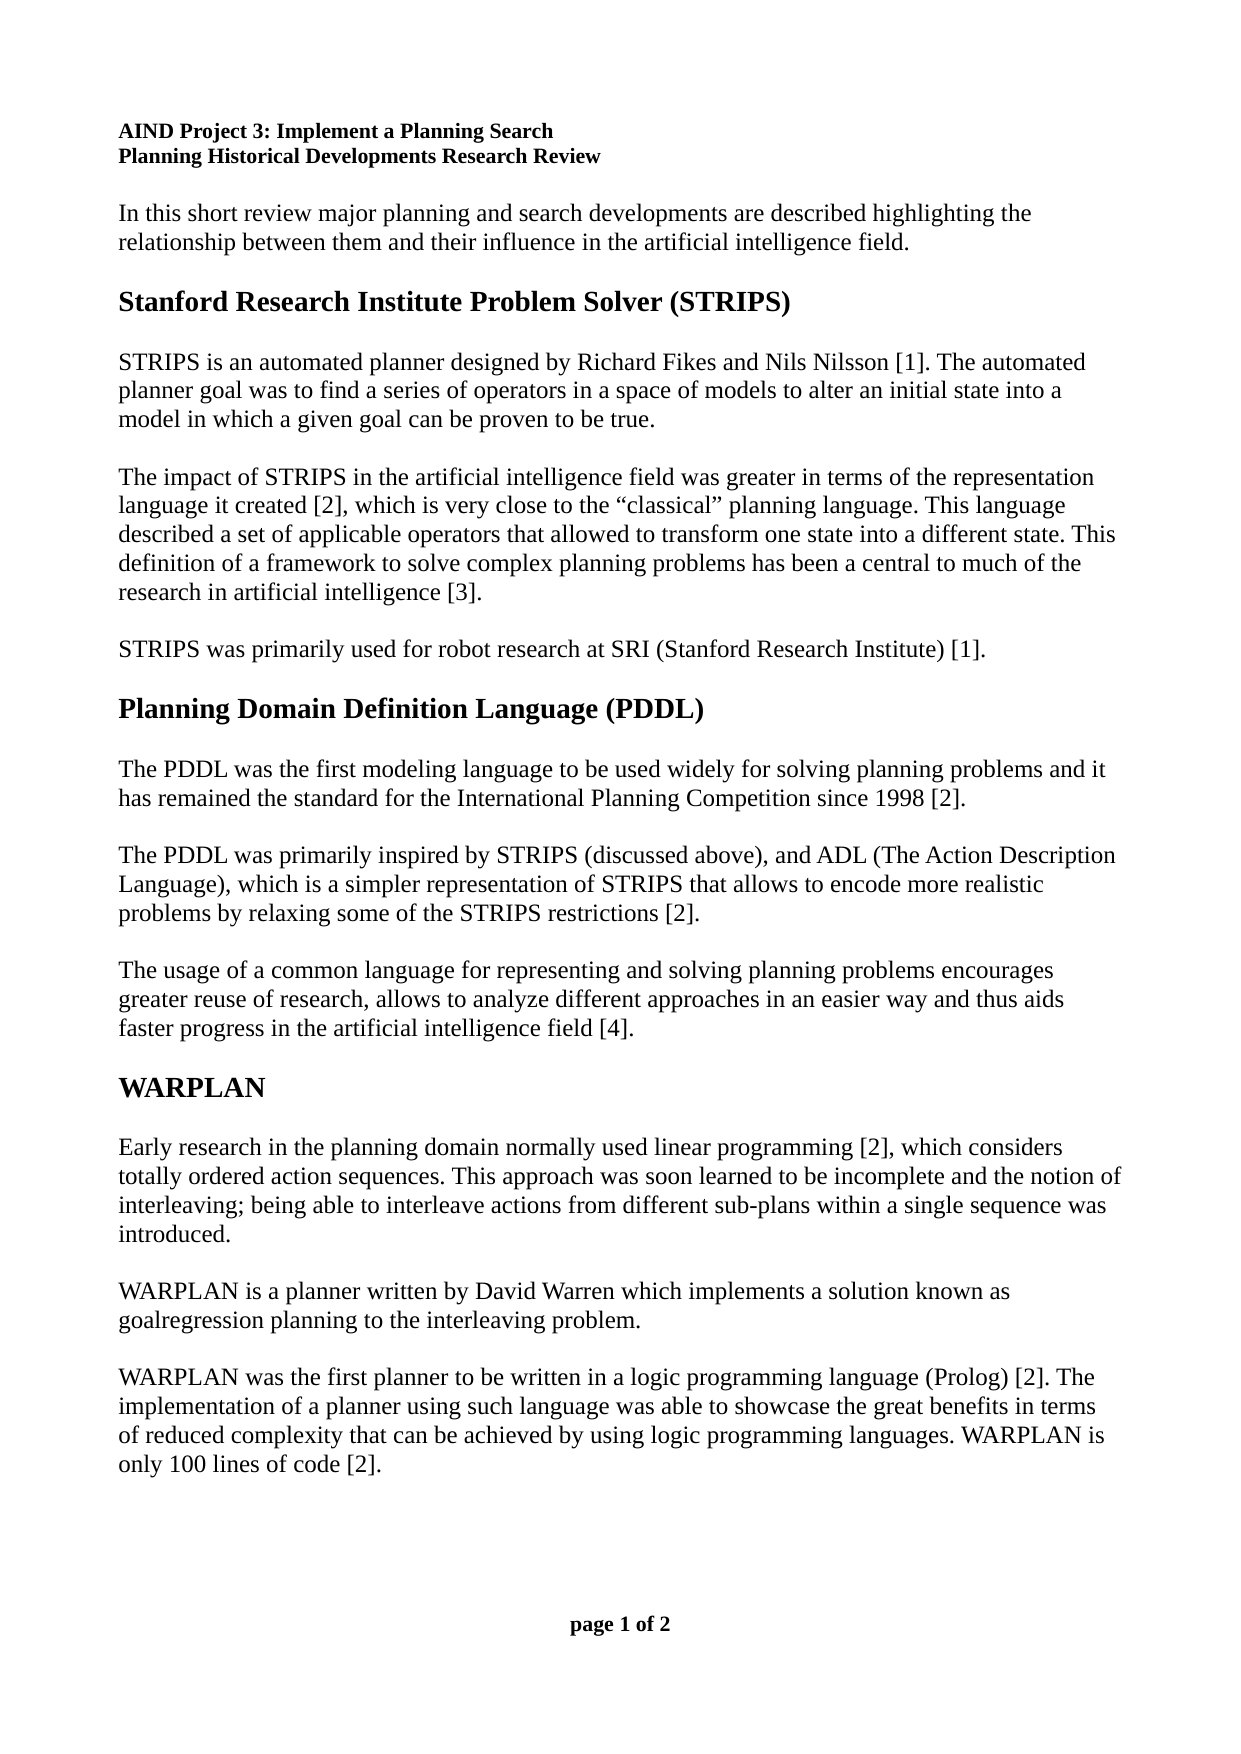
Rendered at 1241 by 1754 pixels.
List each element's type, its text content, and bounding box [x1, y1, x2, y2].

text WARPLAN [118, 1070, 1122, 1104]
text The PDDL was primarily inspired by STRIPS (discussed above), and ADL (The Action Description Language), which is a simpler representation of STRIPS that allows to encode more realistic problems by relaxing some of the STRIPS restrictions [2]. [118, 840, 1122, 926]
text STRIPS is an automated planner designed by Richard Fikes and Nils Nilsson [1]. The automated planner goal was to find a series of operators in a space of models to alter an initial state into a model in which a given goal can be proven to be true. [118, 347, 1122, 433]
text Early research in the planning domain normally used linear programming [2], which considers totally ordered action sequences. This approach was soon learned to be incomplete and the notion of interleaving; being able to interleave actions from different sub-plans within a single sequence was introduced. [118, 1132, 1122, 1247]
text WARPLAN was the first planner to be written in a logic programming language (Prolog) [2]. The implementation of a planner using such language was able to showcase the great benefits in terms of reduced complexity that can be achieved by using logic programming languages. WARPLAN is only 100 lines of code [2]. [118, 1362, 1122, 1477]
text Planning Domain Definition Language (PDDL) [118, 692, 1122, 725]
text Stanford Research Institute Problem Solver (STRIPS) [118, 284, 1122, 318]
text The impact of STRIPS in the artificial intelligence field was greater in terms of the representation language it created [2], which is very close to the “classical” planning language. This language described a set of applicable operators that allowed to transform one state into a different state. This definition of a framework to solve complex planning problems has been a central to much of the research in artificial intelligence [3]. [118, 462, 1122, 605]
text In this short review major planning and search developments are described highlighting the relationship between them and their influence in the artificial intelligence field. [118, 198, 1122, 256]
text WARPLAN is a planner written by David Warren which implements a solution known as goalregression planning to the interleaving problem. [118, 1276, 1122, 1334]
text The usage of a common language for representing and solving planning problems encourages greater reuse of research, allows to analyze different approaches in an easier way and thus aids faster progress in the artificial intelligence field [4]. [118, 955, 1122, 1041]
text The PDDL was the first modeling language to be used widely for solving planning problems and it has remained the standard for the International Planning Competition since 1998 [2]. [118, 754, 1122, 811]
text STRIPS was primarily used for robot research at SRI (Stanford Research Institute) [1]. [118, 634, 1122, 663]
